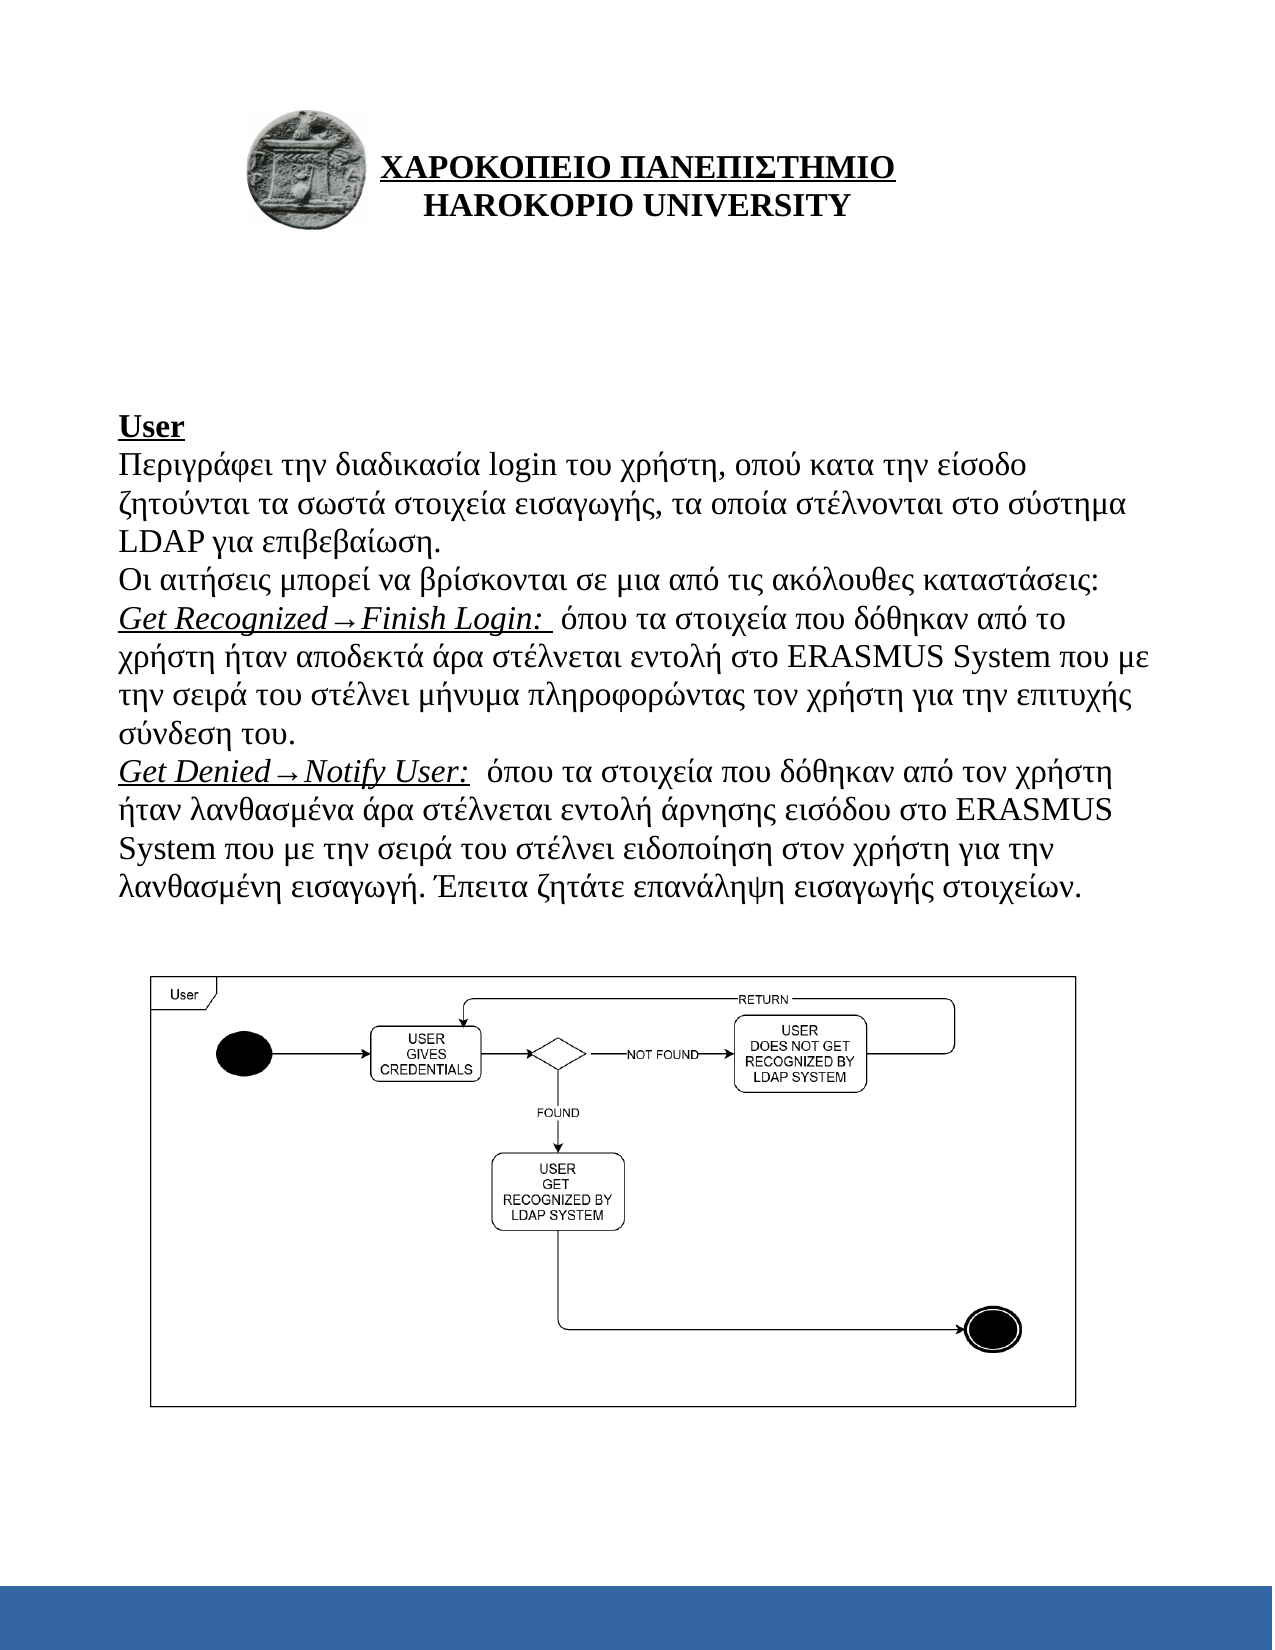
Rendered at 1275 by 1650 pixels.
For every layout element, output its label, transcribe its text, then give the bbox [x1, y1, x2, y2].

text Οι αιτήσεις μπορεί να βρίσκονται σε μια από τις ακόλουθες καταστάσεις: [118, 560, 1157, 598]
text Περιγράφει την διαδικασία login του χρήστη, οπού κατα την είσοδο ζητούνται τα σωστά στοιχεία εισαγωγής, τα οποία στέλνονται στο σύστημα LDAP για επιβεβαίωση. [118, 445, 1157, 560]
text Get Recognized→Finish Login: όπου τα στοιχεία που δόθηκαν από το χρήστη ήταν αποδεκτά άρα στέλνεται εντολή στο ERASMUS System που με την σειρά του στέλνει μήνυμα πληροφορώντας τον χρήστη για την επιτυχής σύνδεση του. [118, 598, 1157, 751]
picture [246, 110, 369, 230]
text Get Denied→Notify User: όπου τα στοιχεία που δόθηκαν από τον χρήστη ήταν λανθασμένα άρα στέλνεται εντολή άρνησης εισόδου στο ERASMUS System που με την σειρά του στέλνει ειδοποίηση στον χρήστη για την λανθασμένη εισαγωγή. Έπειτα ζητάτε επανάληψη εισαγωγής στοιχείων. [118, 751, 1157, 905]
text User [118, 406, 1157, 445]
picture [135, 961, 1091, 1422]
